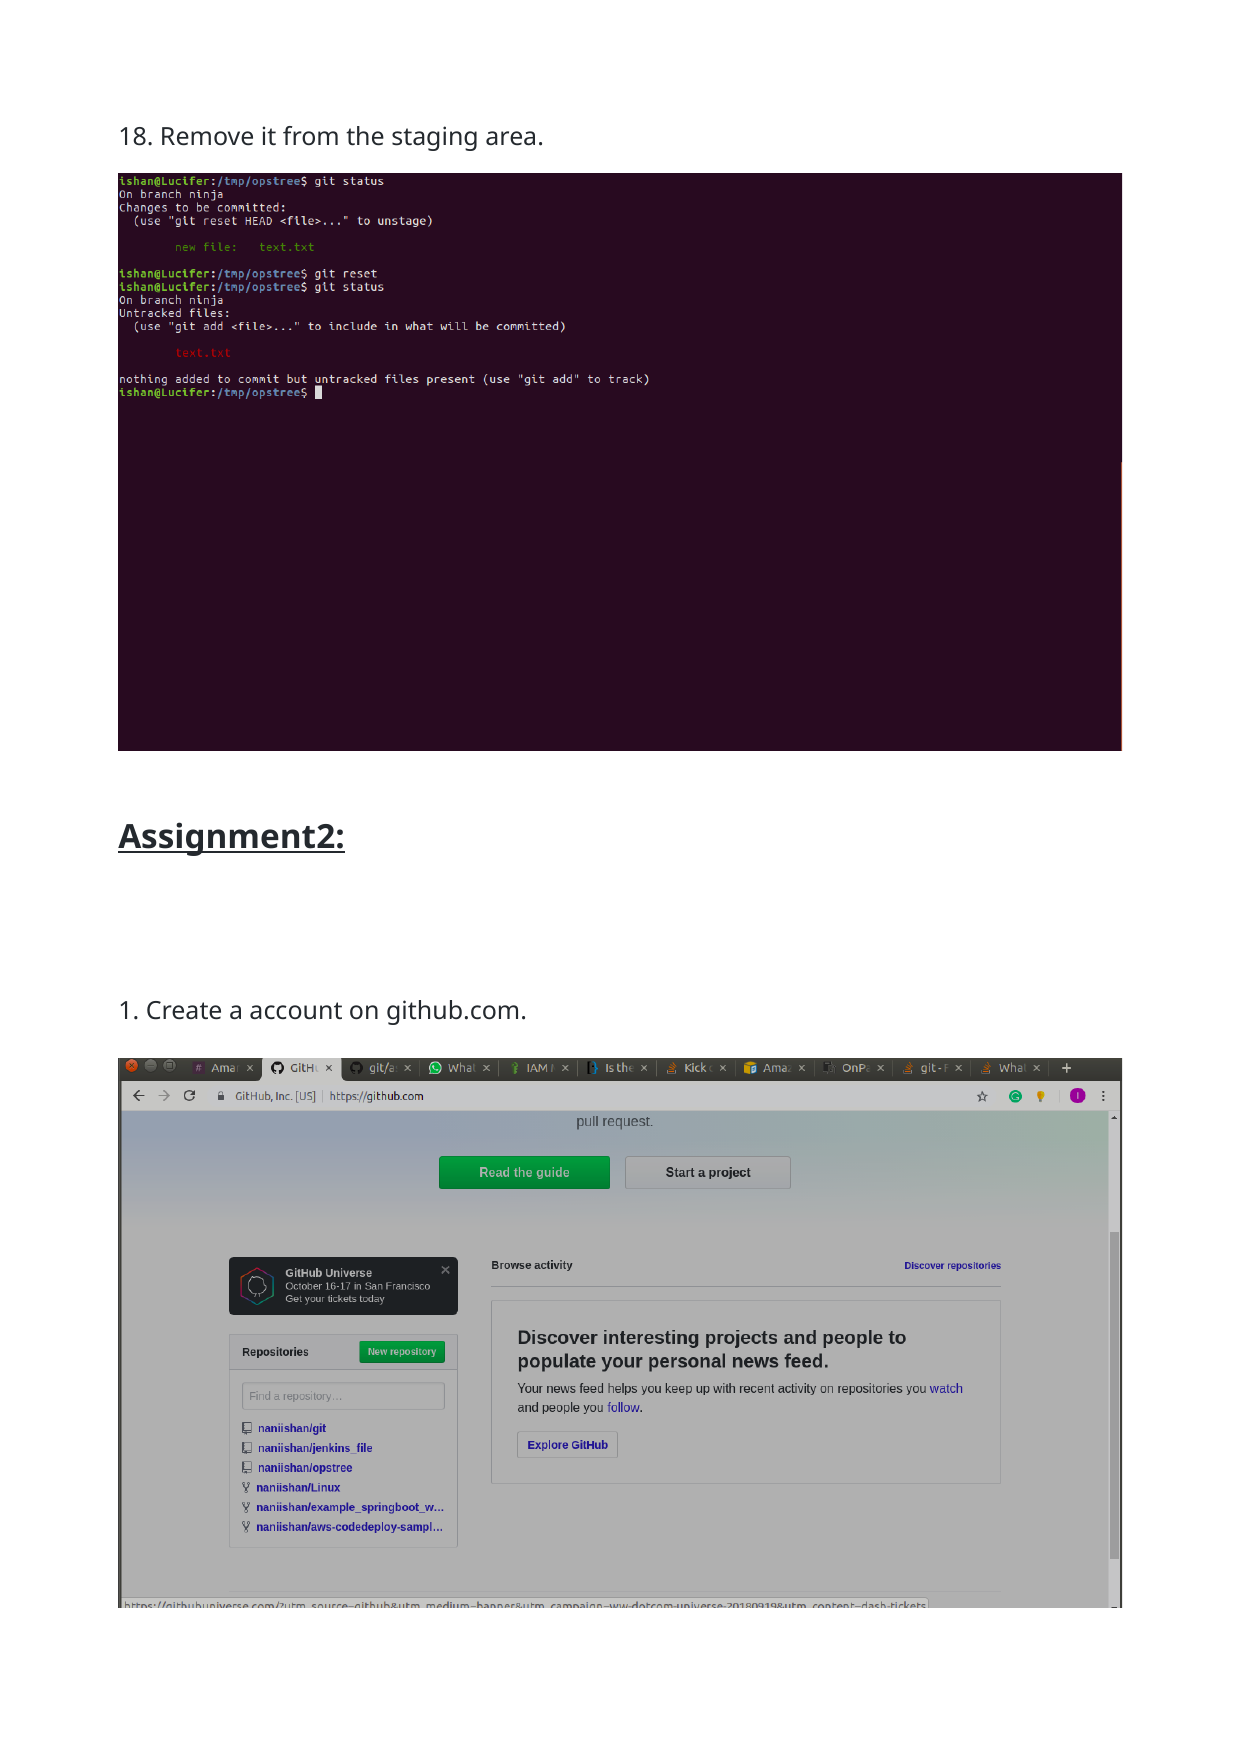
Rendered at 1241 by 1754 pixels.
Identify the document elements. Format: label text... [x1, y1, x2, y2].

picture [118, 173, 1123, 751]
picture [118, 1047, 1123, 1618]
text 18. Remove it from the staging area. [118, 118, 1122, 152]
text 1. Create a account on github.com. [118, 992, 1122, 1026]
text Assignment2: [118, 812, 1122, 858]
